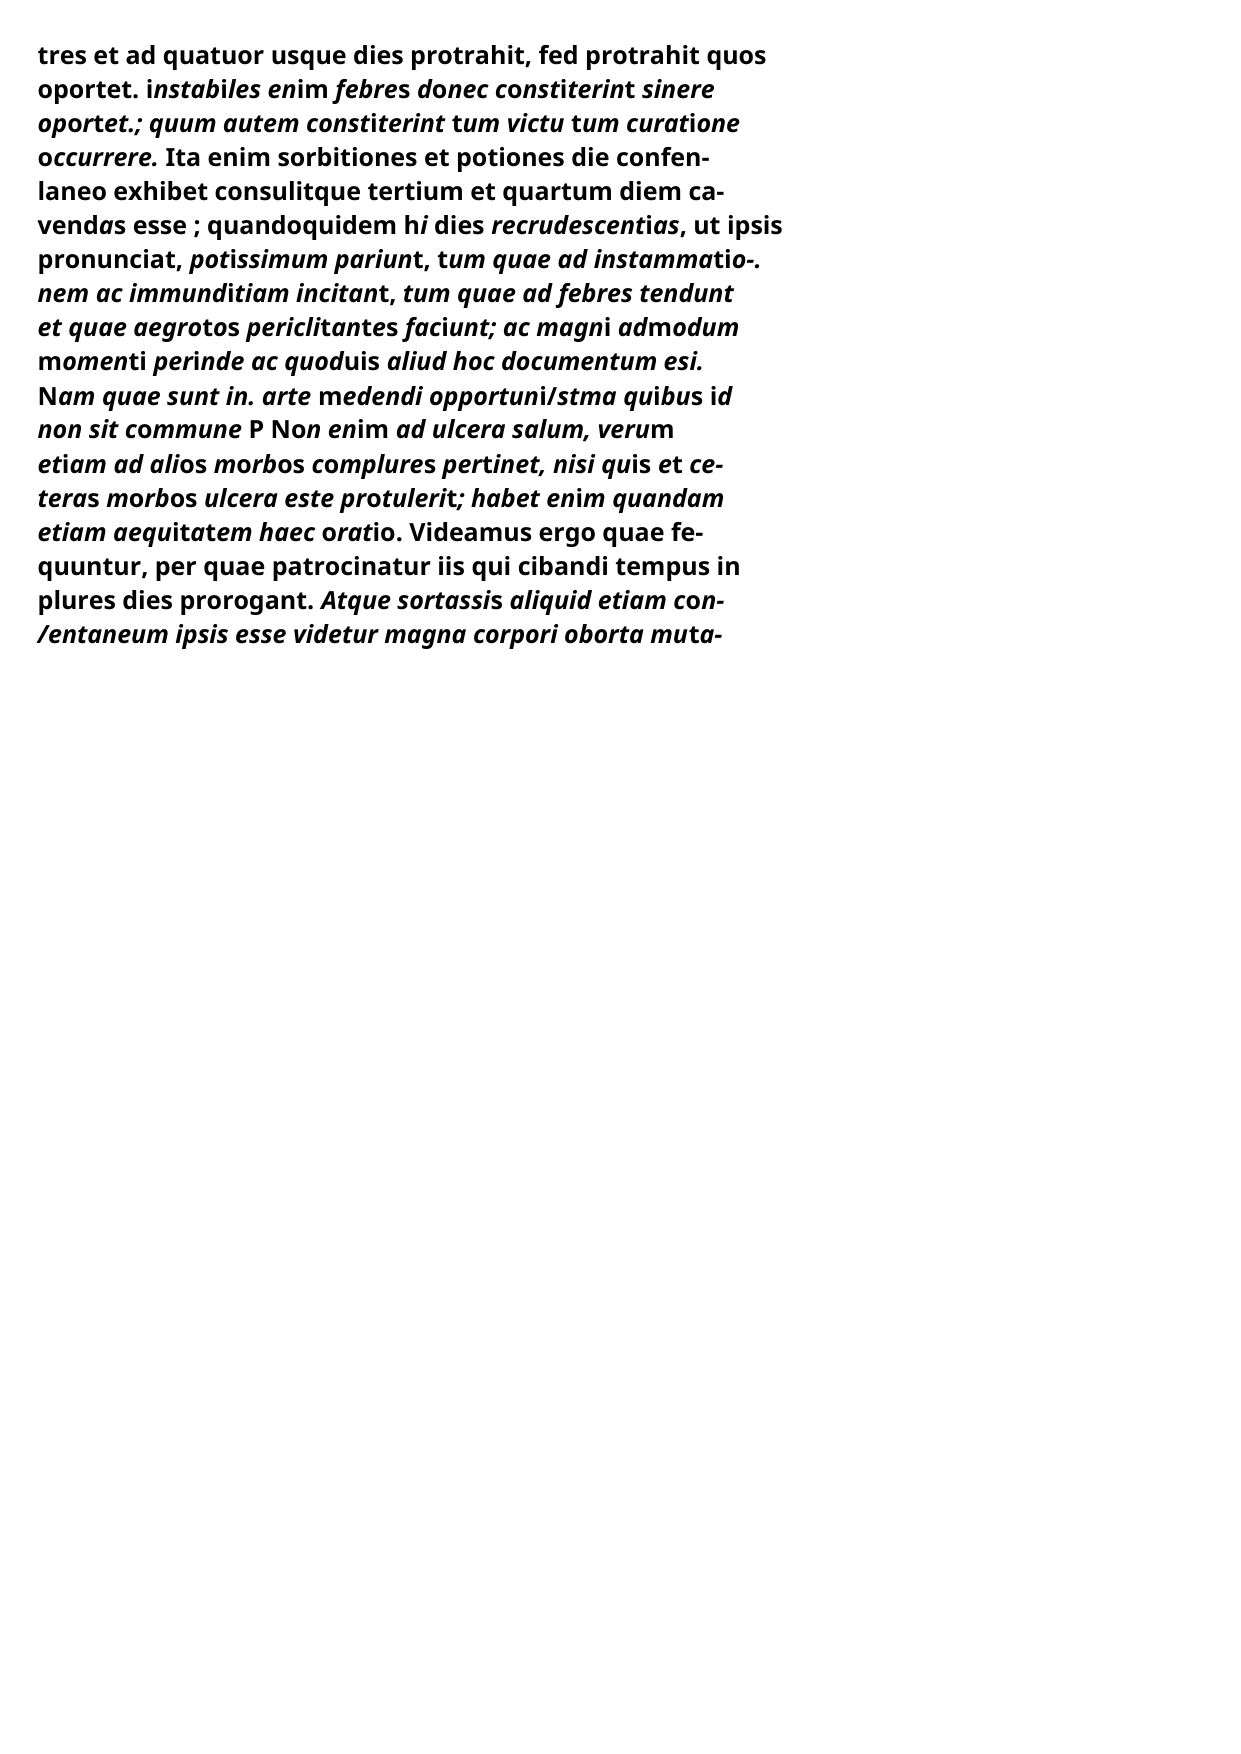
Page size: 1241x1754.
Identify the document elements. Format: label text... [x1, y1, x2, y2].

text tres et ad quatuor usque dies protrahit, fed protrahit quos oportet. instabiles enim febres donec constiterint sinere oportet.; quum autem constiterint tum victu tum curatione occurrere. Ita enim sorbitiones et potiones die confen- laneo exhibet consulitque tertium et quartum diem ca- vendas esse ; quandoquidem hi dies recrudescentias, ut ipsis pronunciat, potissimum pariunt, tum quae ad instammatio-. nem ac immunditiam incitant, tum quae ad febres tendunt et quae aegrotos periclitantes faciunt; ac magni admodum momenti perinde ac quoduis aliud hoc documentum esi. Nam quae sunt in. arte medendi opportuni/stma quibus id non sit commune P Non enim ad ulcera salum, verum etiam ad alios morbos complures pertinet, nisi quis et ce- teras morbos ulcera este protulerit; habet enim quandam etiam aequitatem haec oratio. Videamus ergo quae fe- quuntur, per quae patrocinatur iis qui cibandi tempus in plures dies prorogant. Atque sortassis aliquid etiam con- /entaneum ipsis esse videtur magna corpori oborta muta- [37, 37, 1203, 651]
